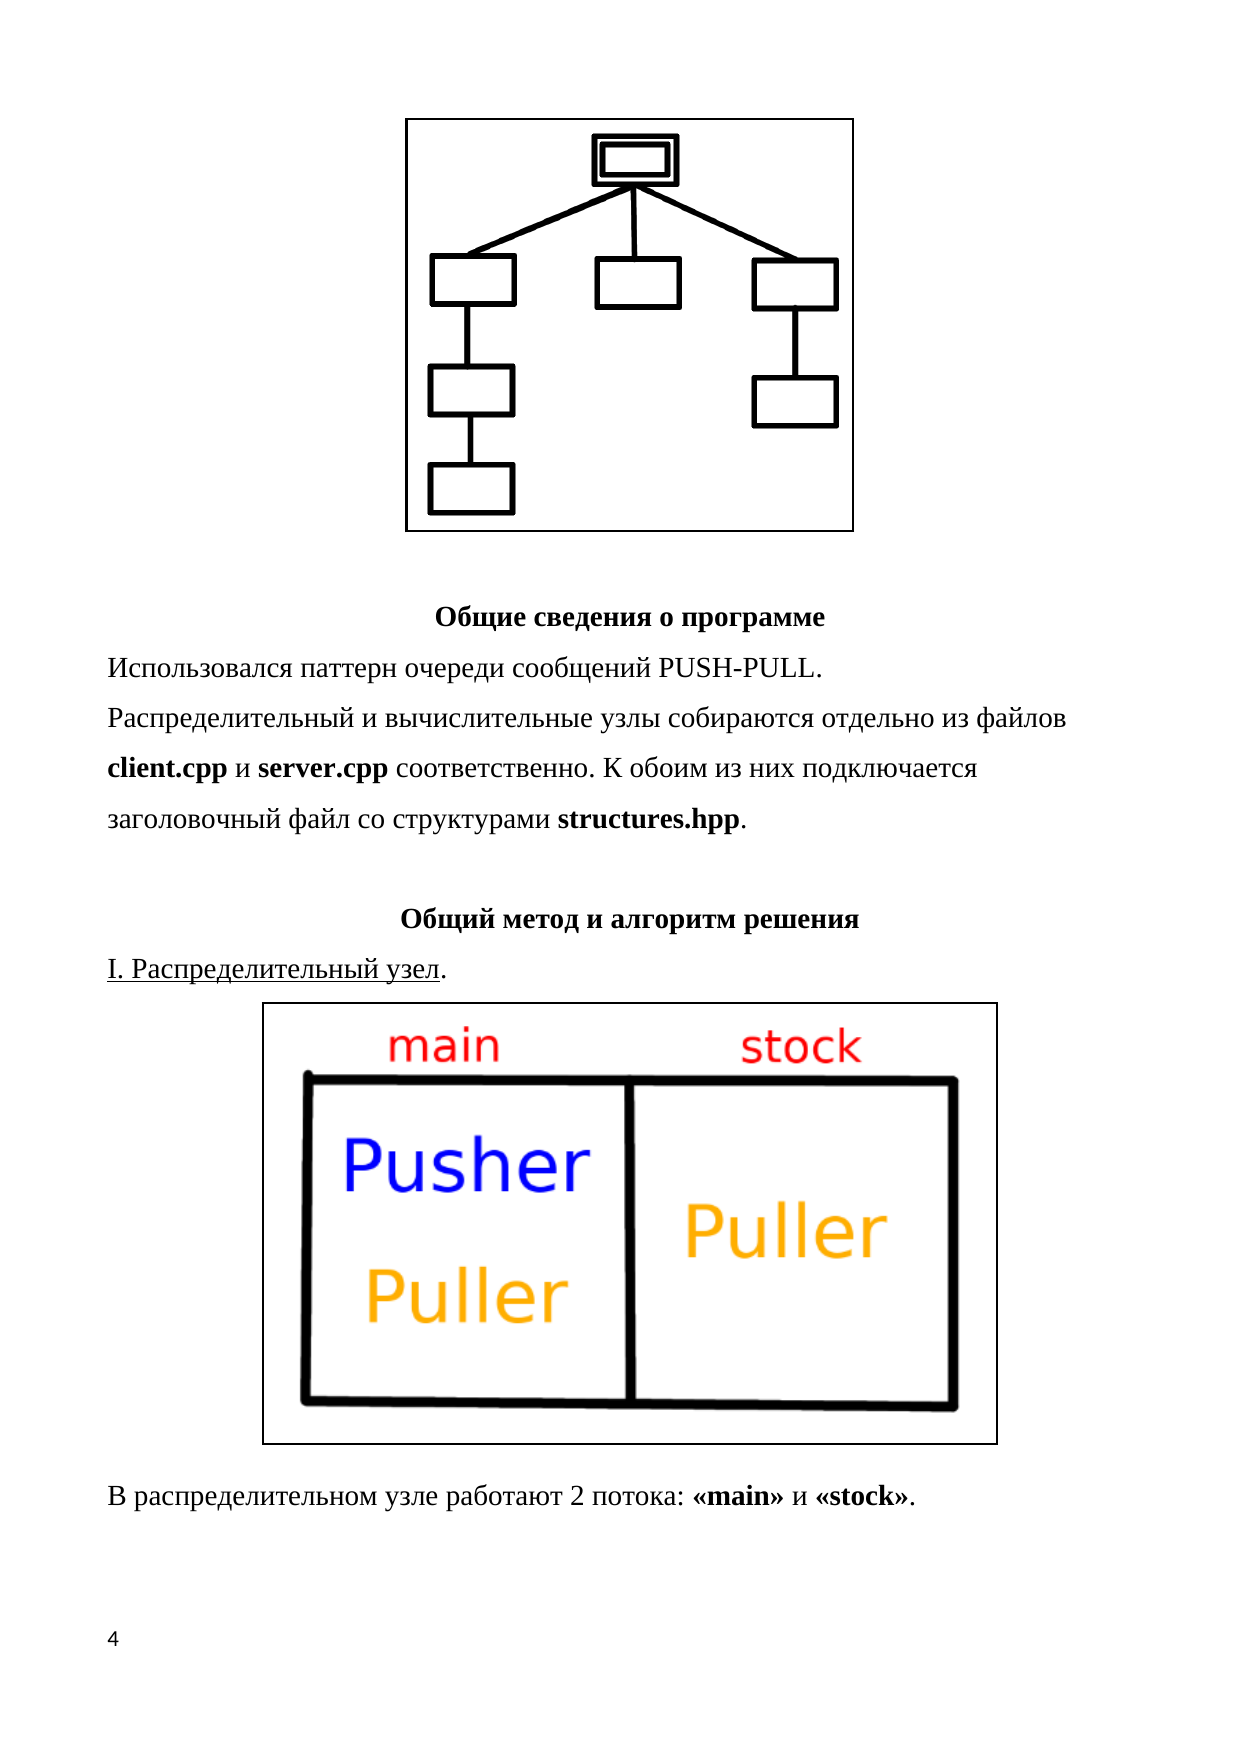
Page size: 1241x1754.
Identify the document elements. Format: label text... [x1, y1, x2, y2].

picture [264, 1004, 996, 1443]
text I. Распределительный узел. [107, 952, 1153, 985]
text В распределительном узле работают 2 потока: «main» и «stock». [107, 1002, 1153, 1512]
text Общие сведения о программе [107, 599, 1153, 633]
text Использовался паттерн очереди сообщений PUSH-PULL. [107, 650, 1153, 683]
picture [410, 123, 850, 528]
text Распределительный и вычислительные узлы собираются отдельно из файлов client.cpp и server.cpp соответственно. К обоим из них подключается заголовочный файл со структурами structures.hpp. [107, 700, 1153, 834]
text Общий метод и алгоритм решения [107, 901, 1153, 935]
